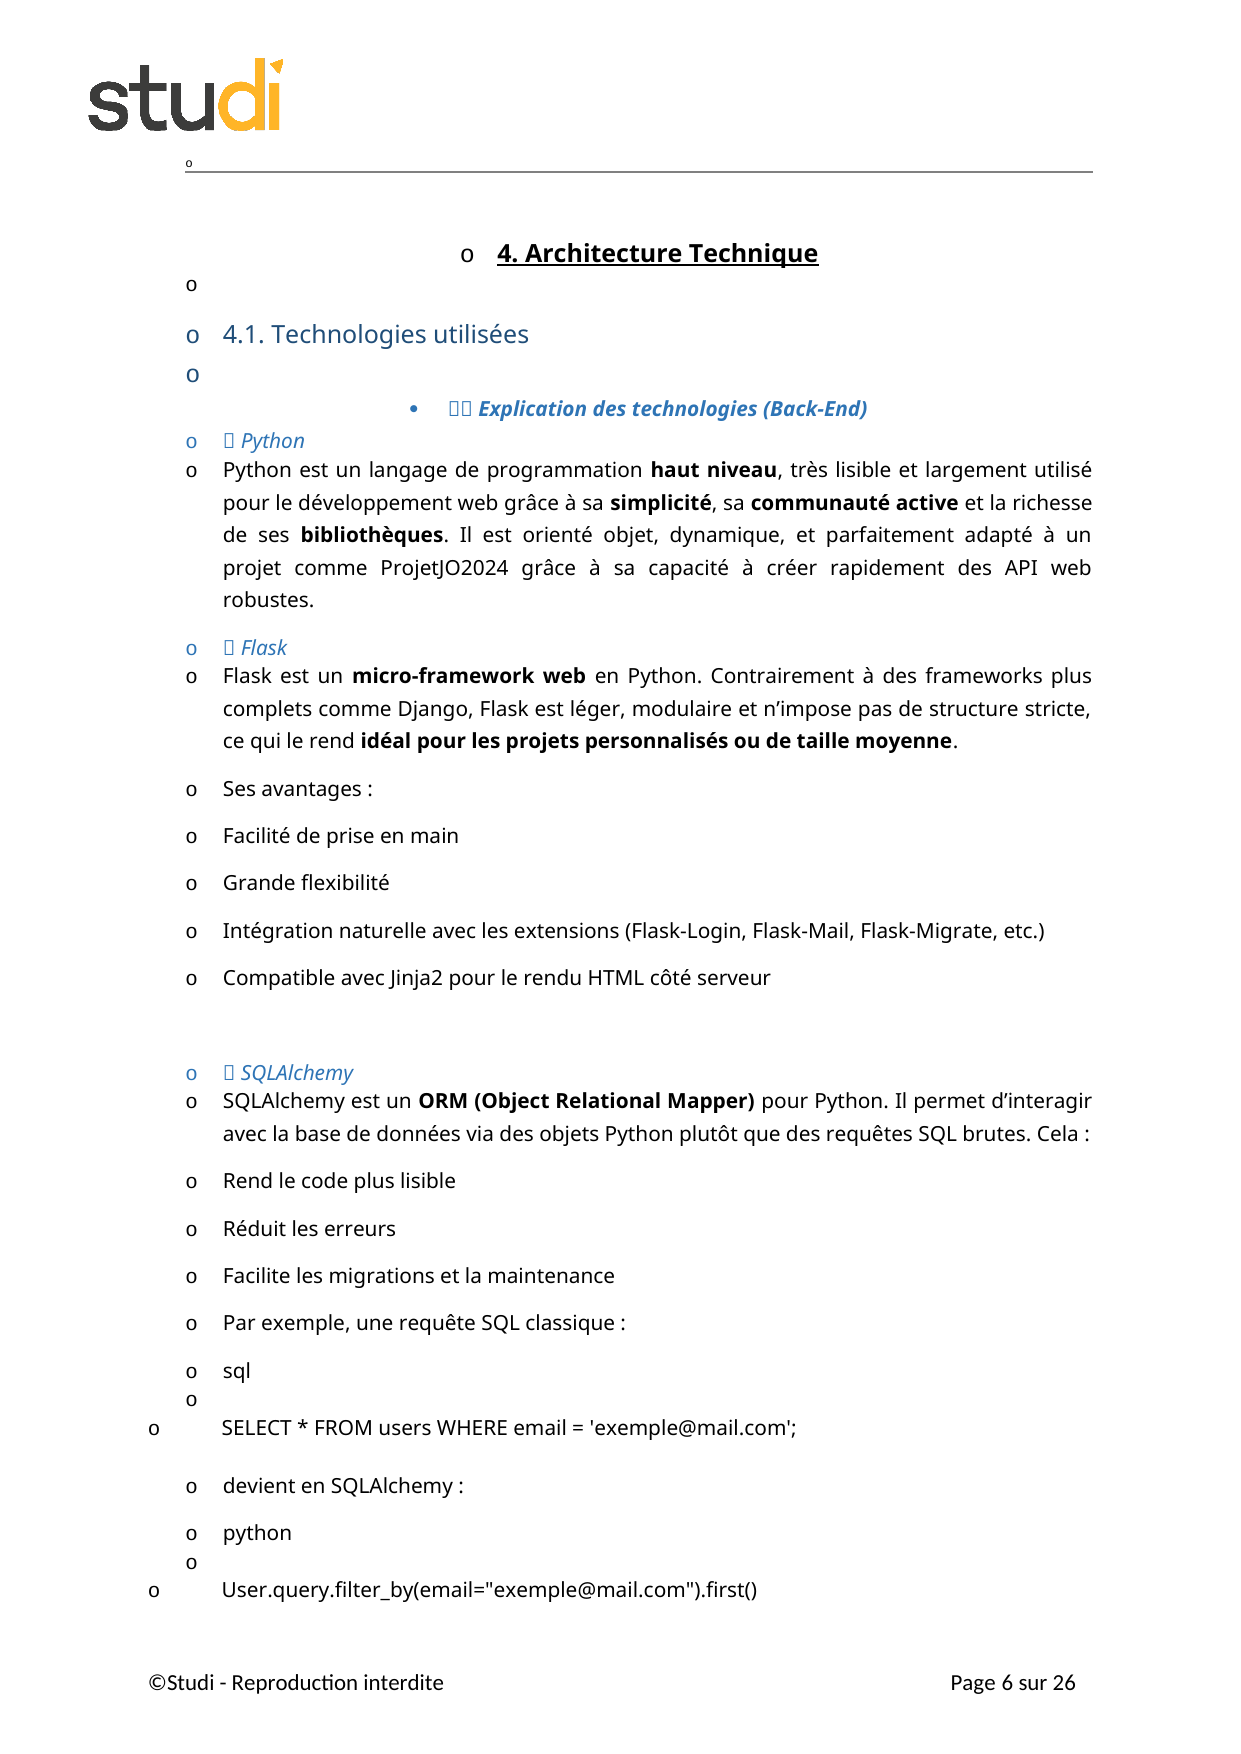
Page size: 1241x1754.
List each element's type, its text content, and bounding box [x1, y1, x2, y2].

list Ses avantages : [185, 774, 1093, 802]
subtitle 🔹 Python [185, 426, 1093, 455]
list User.query.filter_by(email="exemple@mail.com").first() [148, 1575, 1093, 1604]
subtitle 🔹 SQLAlchemy [185, 1058, 1093, 1086]
list Facilité de prise en main [185, 821, 1093, 849]
list Par exemple, une requête SQL classique : [185, 1308, 1093, 1337]
picture [88, 58, 283, 131]
list Grande flexibilité [185, 868, 1093, 897]
subtitle 🔹 Flask [185, 633, 1093, 661]
subtitle 🔧🧠 Explication des technologies (Back-End) [410, 394, 1093, 422]
list SQLAlchemy est un ORM (Object Relational Mapper) pour Python. Il permet d’interagir avec la base de données via des objets Python plutôt que des requêtes SQL brutes. Cela : [185, 1086, 1093, 1147]
list SELECT * FROM users WHERE email = 'exemple@mail.com'; [148, 1413, 1093, 1441]
list Python est un langage de programmation haut niveau, très lisible et largement utilisé pour le développement web grâce à sa simplicité, sa communauté active et la richesse de ses bibliothèques. Il est orienté objet, dynamique, et parfaitement adapté à un projet comme ProjetJO2024 grâce à sa capacité à créer rapidement des API web robustes. [185, 455, 1093, 614]
list Rend le code plus lisible [185, 1166, 1093, 1195]
list Flask est un micro-framework web en Python. Contrairement à des frameworks plus complets comme Django, Flask est léger, modulaire et n’impose pas de structure stricte, ce qui le rend idéal pour les projets personnalisés ou de taille moyenne. [185, 661, 1093, 755]
subtitle 4.1. Technologies utilisées [185, 317, 1093, 351]
list Facilite les migrations et la maintenance [185, 1261, 1093, 1289]
list sql [185, 1356, 1093, 1384]
list Compatible avec Jinja2 pour le rendu HTML côté serveur [185, 963, 1093, 992]
list devient en SQLAlchemy : [185, 1471, 1093, 1499]
list Intégration naturelle avec les extensions (Flask-Login, Flask-Mail, Flask-Migrate, etc.) [185, 916, 1093, 944]
list python [185, 1518, 1093, 1547]
subtitle 4. Architecture Technique [185, 235, 1093, 269]
list Réduit les erreurs [185, 1214, 1093, 1242]
